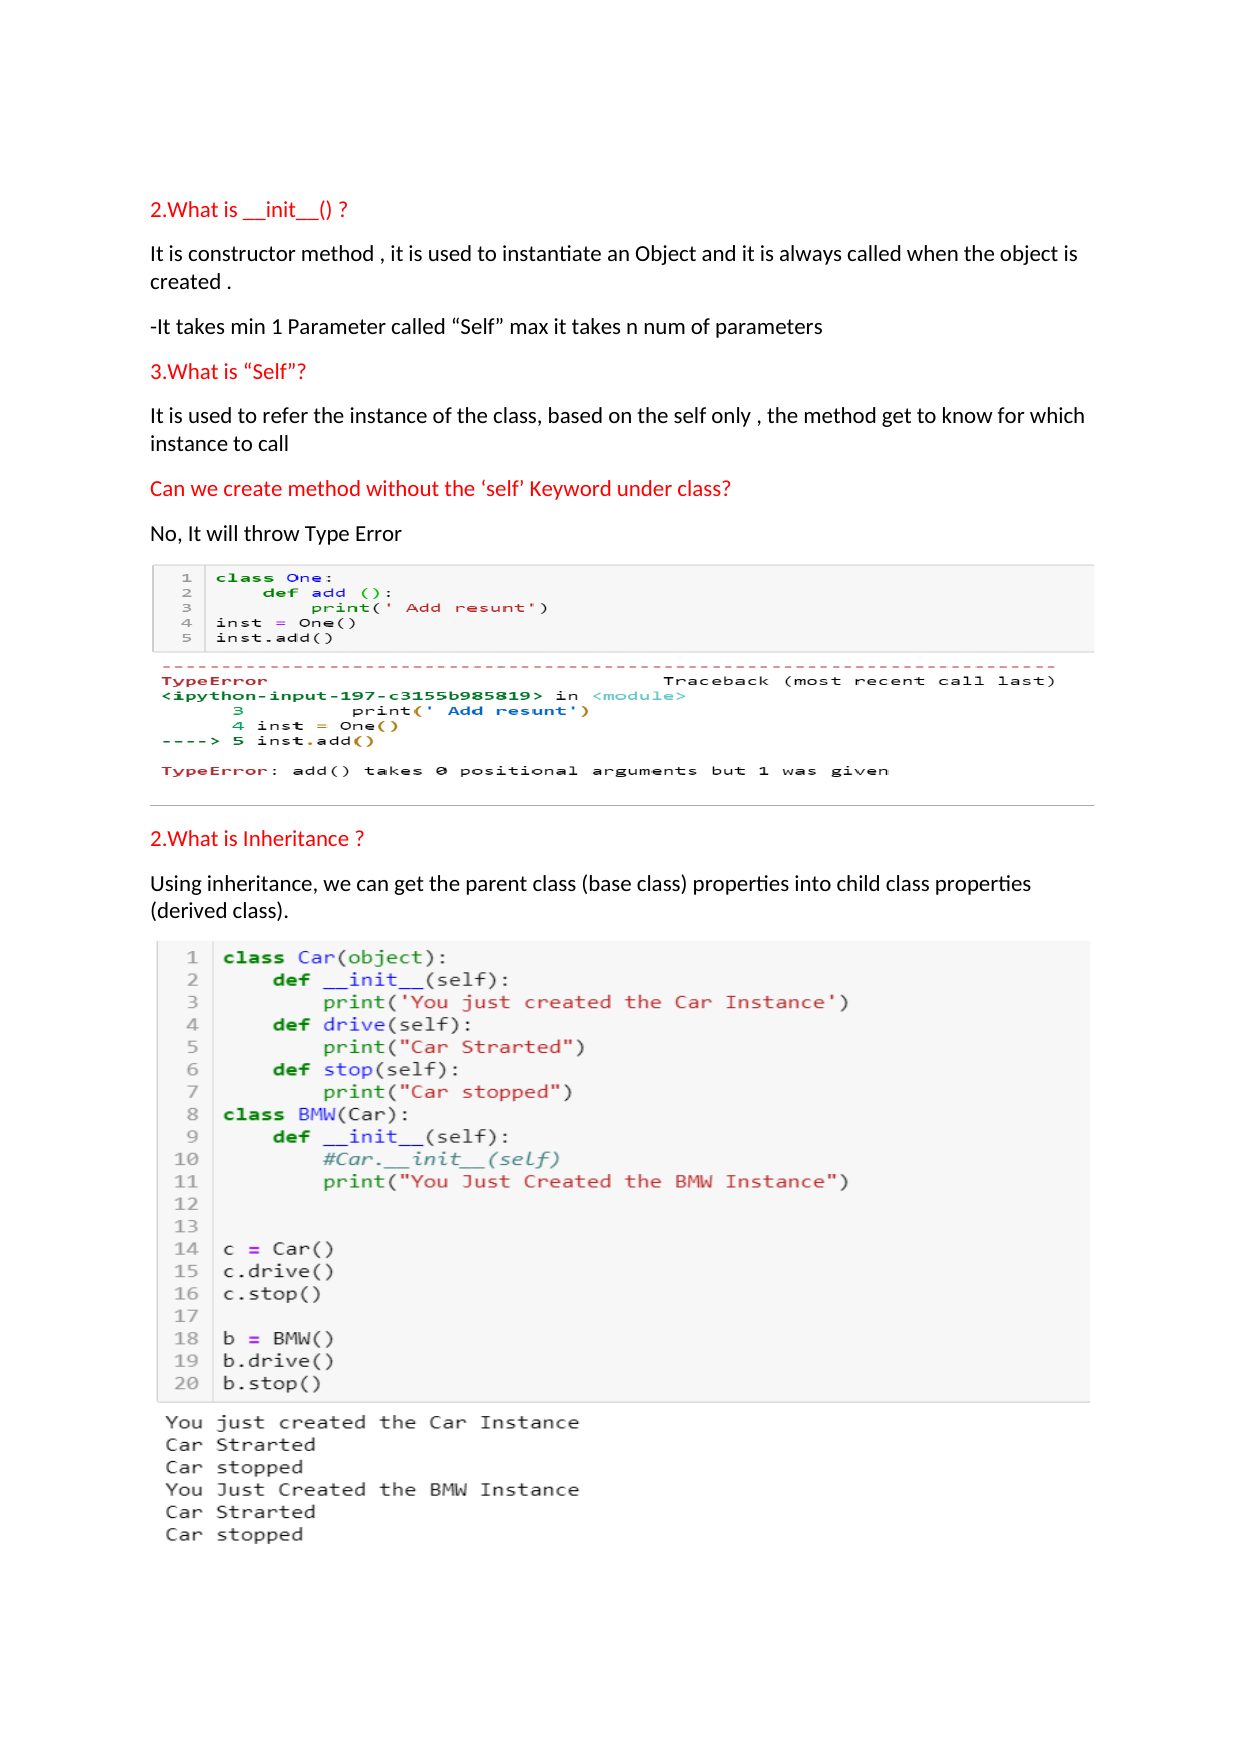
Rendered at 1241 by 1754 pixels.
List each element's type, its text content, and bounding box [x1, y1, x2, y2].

text It is used to refer the instance of the class, based on the self only , the method get to know for which instance to call [150, 401, 1090, 457]
text 2.What is Inheritance ? [150, 824, 1090, 852]
text Using inheritance, we can get the parent class (base class) properties into child class properties (derived class). [150, 869, 1090, 925]
text Can we create method without the ‘self’ Keyword under class? [150, 474, 1090, 502]
text It is constructor method , it is used to instantiate an Object and it is always called when the object is created . [150, 239, 1090, 295]
text -It takes min 1 Parameter called “Self” max it takes n num of parameters [150, 312, 1090, 340]
text 2.What is __init__() ? [150, 195, 1090, 223]
text 3.What is “Self”? [150, 357, 1090, 385]
text No, It will throw Type Error [150, 519, 1090, 547]
